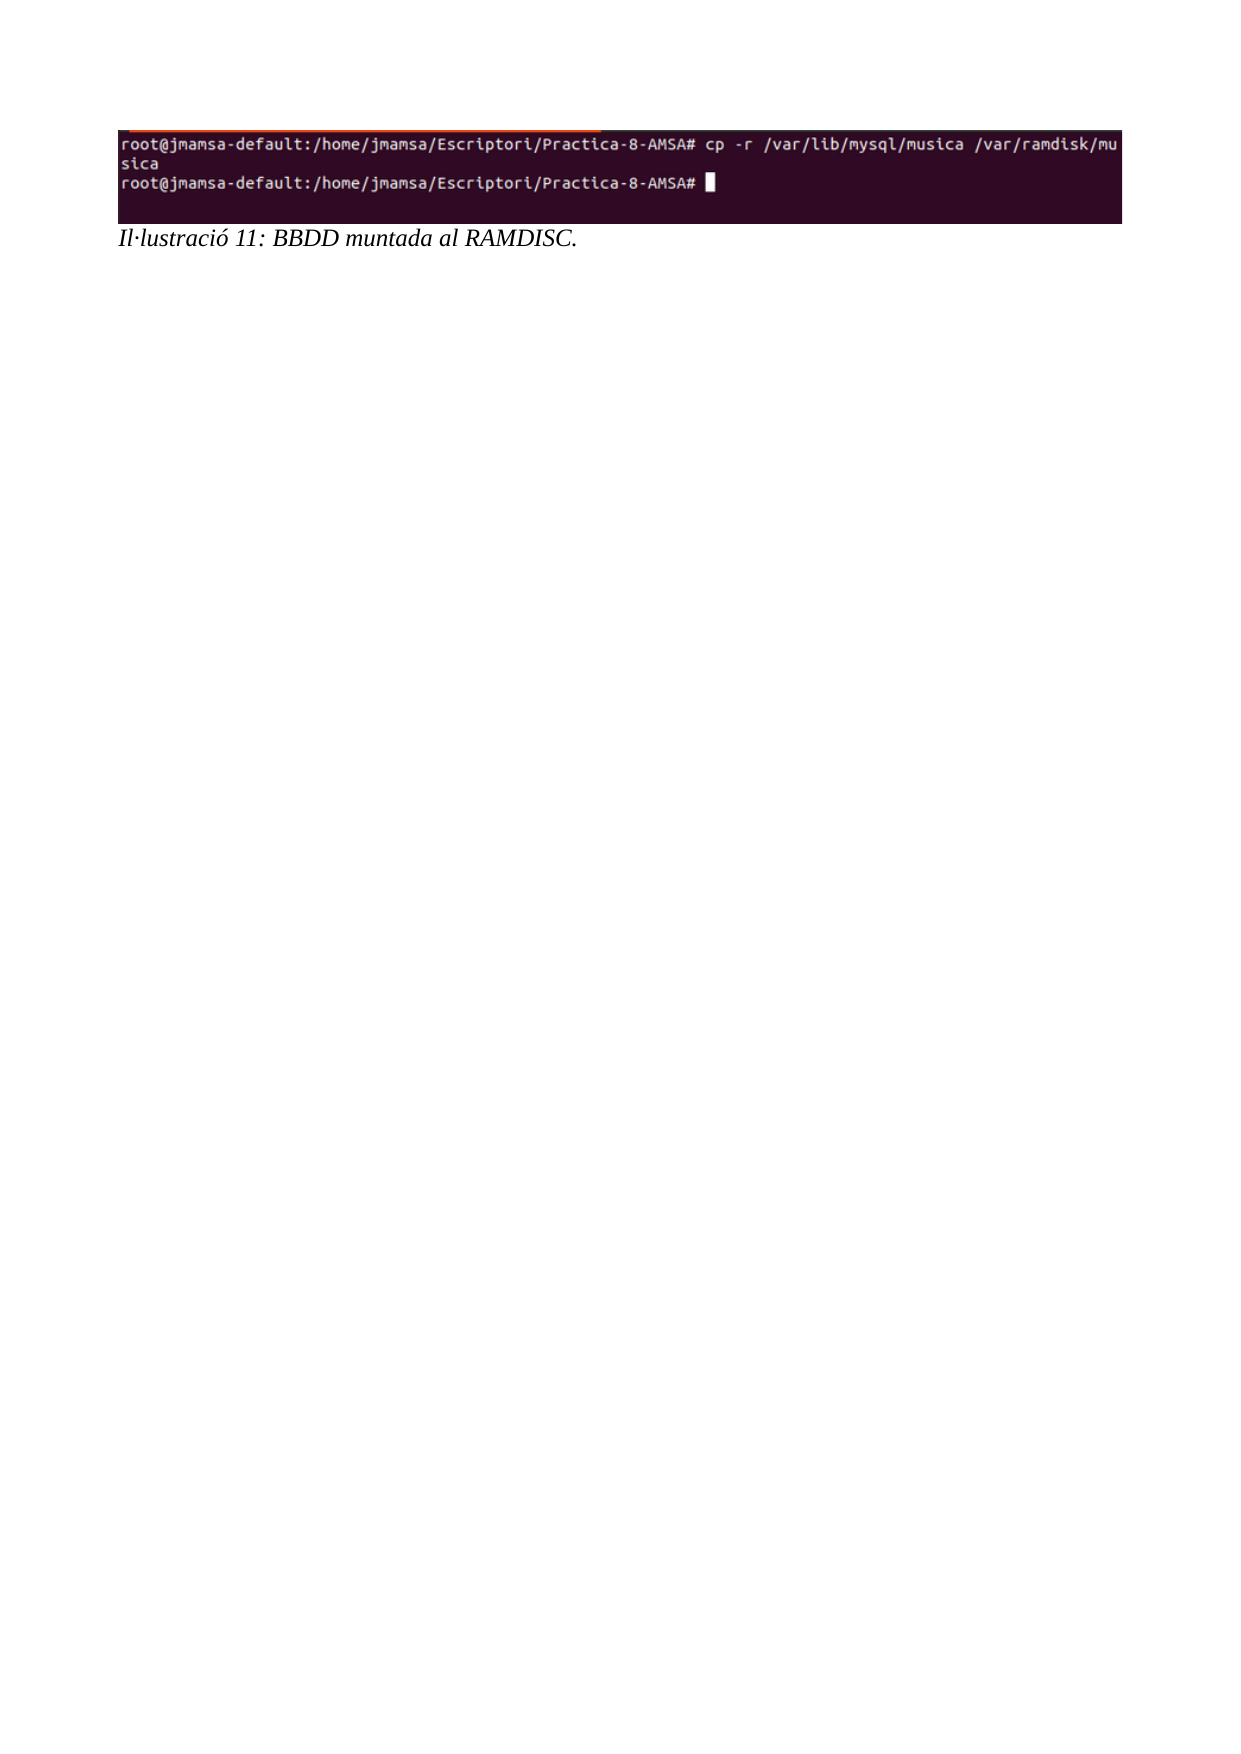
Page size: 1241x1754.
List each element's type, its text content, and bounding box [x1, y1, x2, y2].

text Il·lustració 11: BBDD muntada al RAMDISC. [118, 224, 1122, 252]
picture [118, 130, 1123, 224]
